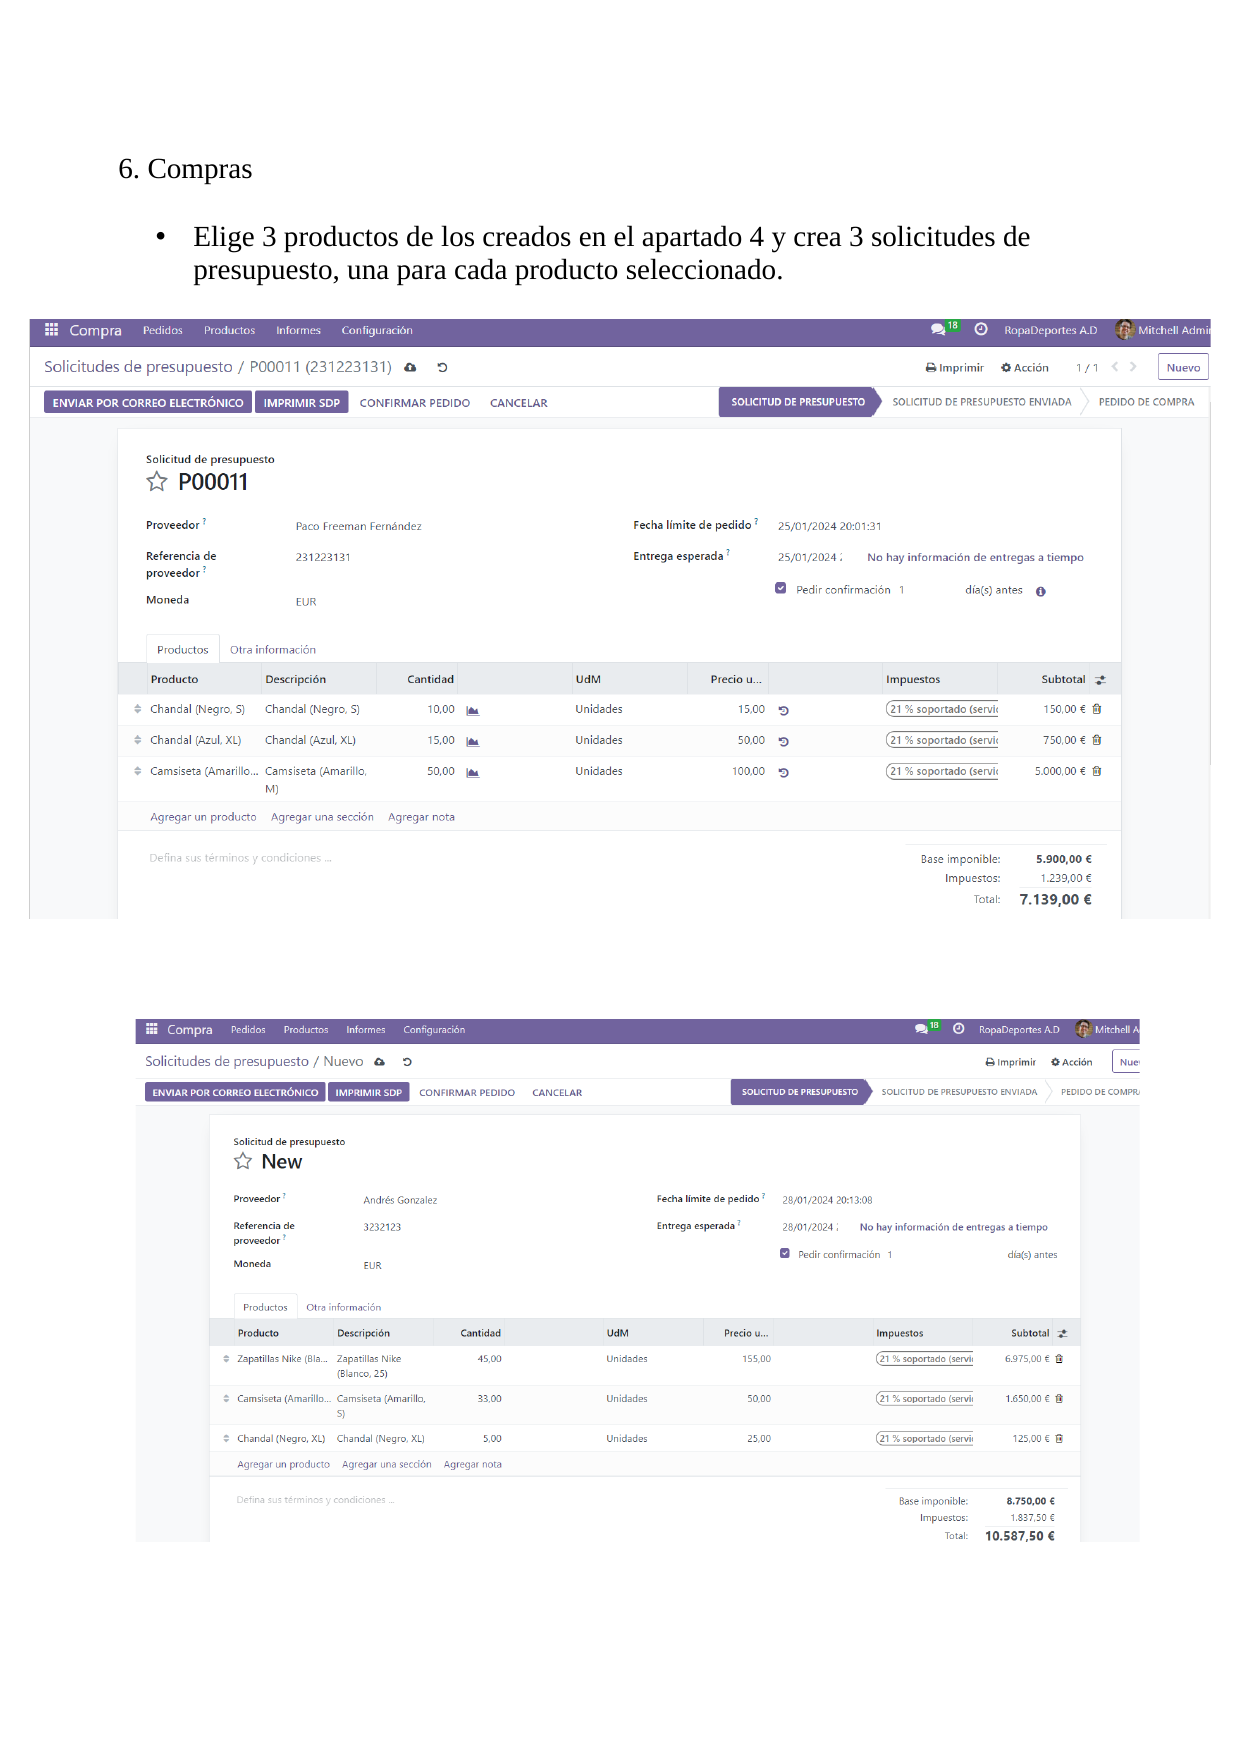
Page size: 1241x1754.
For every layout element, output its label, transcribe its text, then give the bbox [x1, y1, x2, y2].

list Elige 3 productos de los creados en el apartado 4 y crea 3 solicitudes de [156, 219, 1122, 252]
picture [29, 319, 1211, 919]
picture [135, 1019, 1140, 1542]
text 6. Compras [118, 152, 1122, 185]
list presupuesto, una para cada producto seleccionado. [156, 252, 1122, 286]
